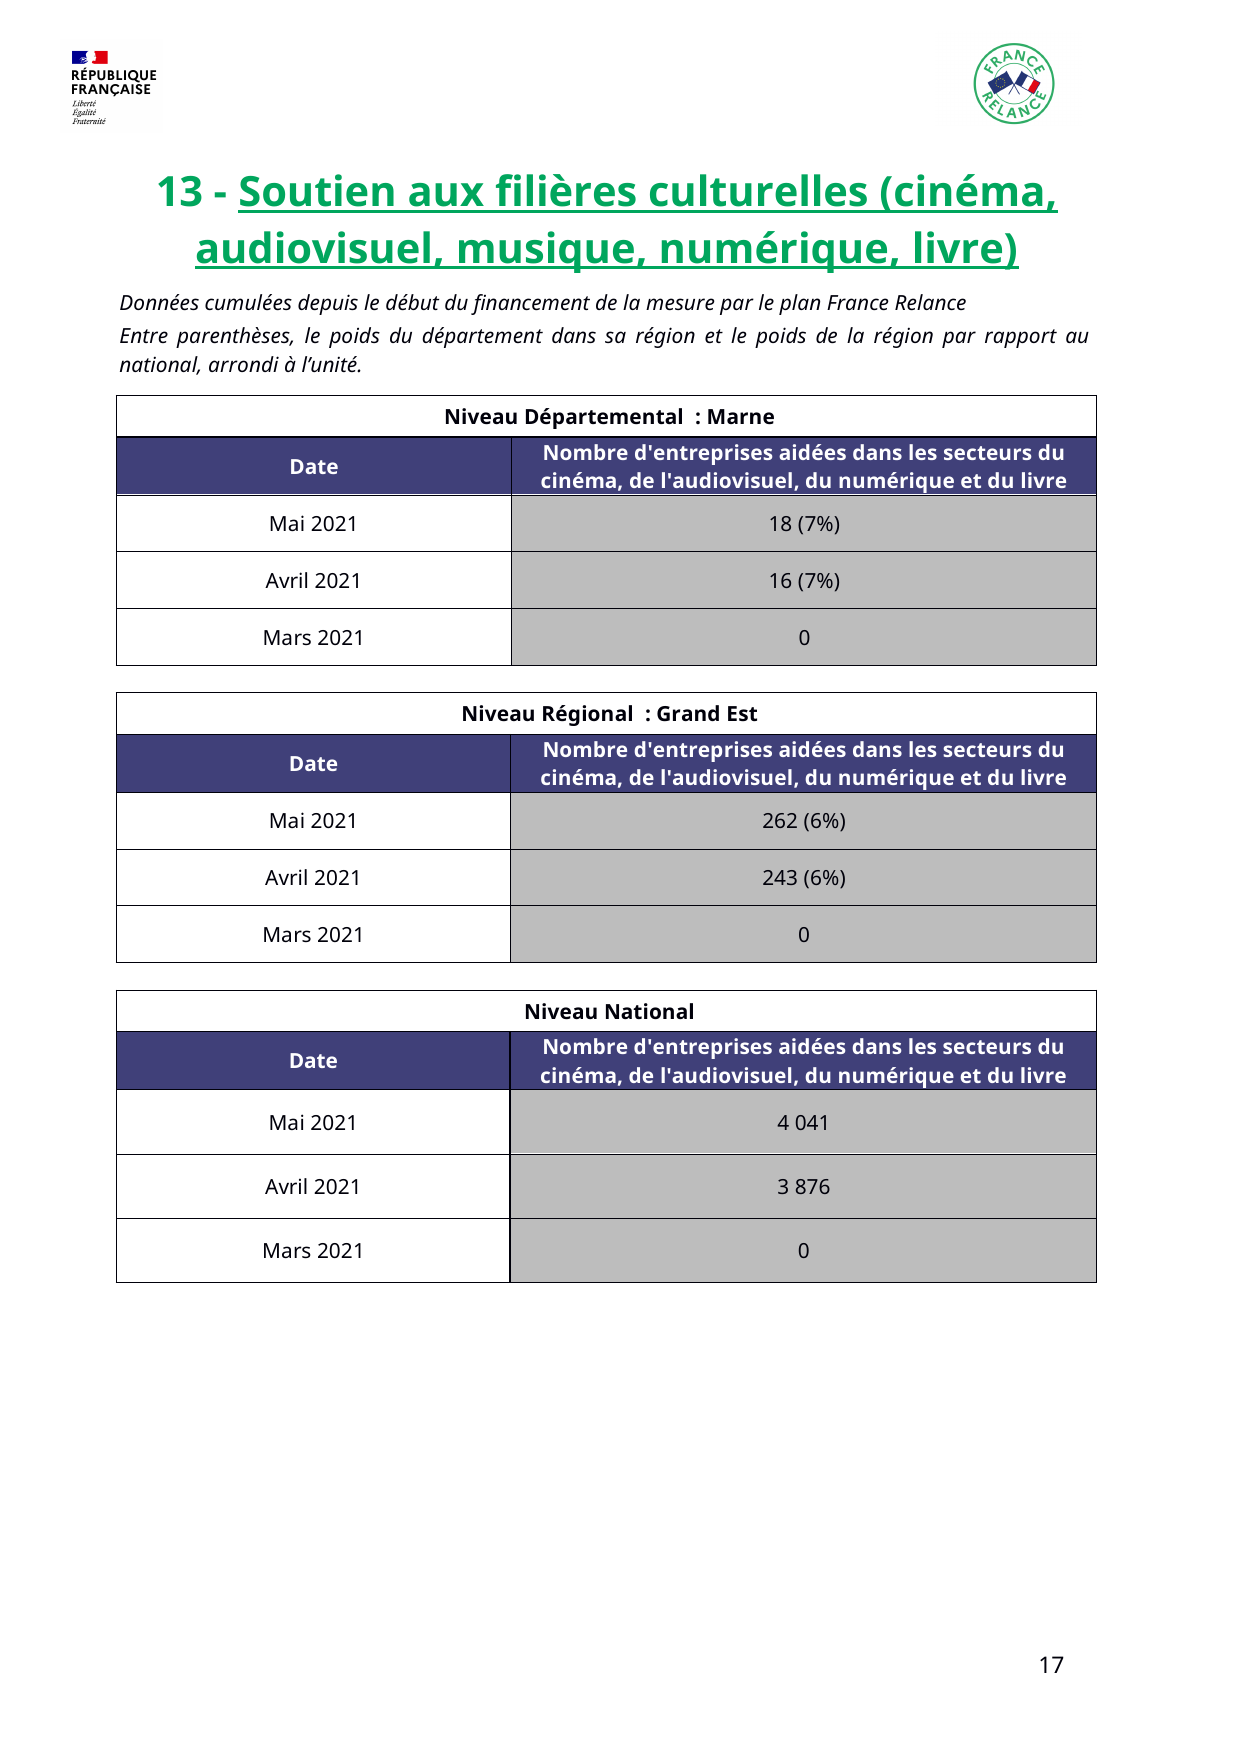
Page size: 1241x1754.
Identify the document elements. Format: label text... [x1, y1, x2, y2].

table_cell Nombre d'entreprises aidées dans les secteurs du cinéma, de l'audiovisuel, du numérique et du livre [511, 1032, 1096, 1089]
table_header Niveau Départemental : Marne [117, 396, 1096, 436]
picture [60, 39, 169, 137]
subtitle 13 - Soutien aux filières culturelles (cinéma, audiovisuel, musique, numérique, livre) [119, 162, 1094, 275]
text Entre parenthèses, le poids du département dans sa région et le poids de la région par rapport au national, arrondi à l’unité. [119, 321, 1094, 378]
table_cell 18 (7%) [512, 496, 1096, 551]
table_cell 16 (7%) [512, 552, 1096, 608]
table_cell Date [117, 1032, 509, 1089]
table_cell Nombre d'entreprises aidées dans les secteurs du cinéma, de l'audiovisuel, du numérique et du livre [512, 438, 1096, 494]
table_cell 0 [511, 1219, 1096, 1282]
table_header Niveau National [117, 991, 1096, 1031]
table_cell 4 041 [511, 1090, 1096, 1153]
table_cell Mars 2021 [117, 609, 511, 665]
table_cell Date [117, 735, 510, 792]
table_cell Date [117, 438, 511, 494]
table_cell 243 (6%) [511, 850, 1096, 905]
table_header Niveau Régional : Grand Est [117, 693, 1096, 734]
table_cell Avril 2021 [117, 850, 510, 905]
table_cell Nombre d'entreprises aidées dans les secteurs du cinéma, de l'audiovisuel, du numérique et du livre [511, 735, 1096, 792]
text Données cumulées depuis le début du financement de la mesure par le plan France Relance [119, 288, 1094, 316]
picture [935, 31, 1093, 126]
table_cell Mars 2021 [117, 906, 510, 962]
table_cell Mai 2021 [117, 793, 510, 849]
table_cell Mars 2021 [117, 1219, 509, 1282]
table_cell Mai 2021 [117, 496, 511, 551]
table_cell 262 (6%) [511, 793, 1096, 849]
table_cell 3 876 [511, 1155, 1096, 1218]
table_cell 0 [512, 609, 1096, 665]
table_cell Mai 2021 [117, 1090, 509, 1153]
table_cell Avril 2021 [117, 1155, 509, 1218]
table_cell 0 [511, 906, 1096, 962]
table_cell Avril 2021 [117, 552, 511, 608]
